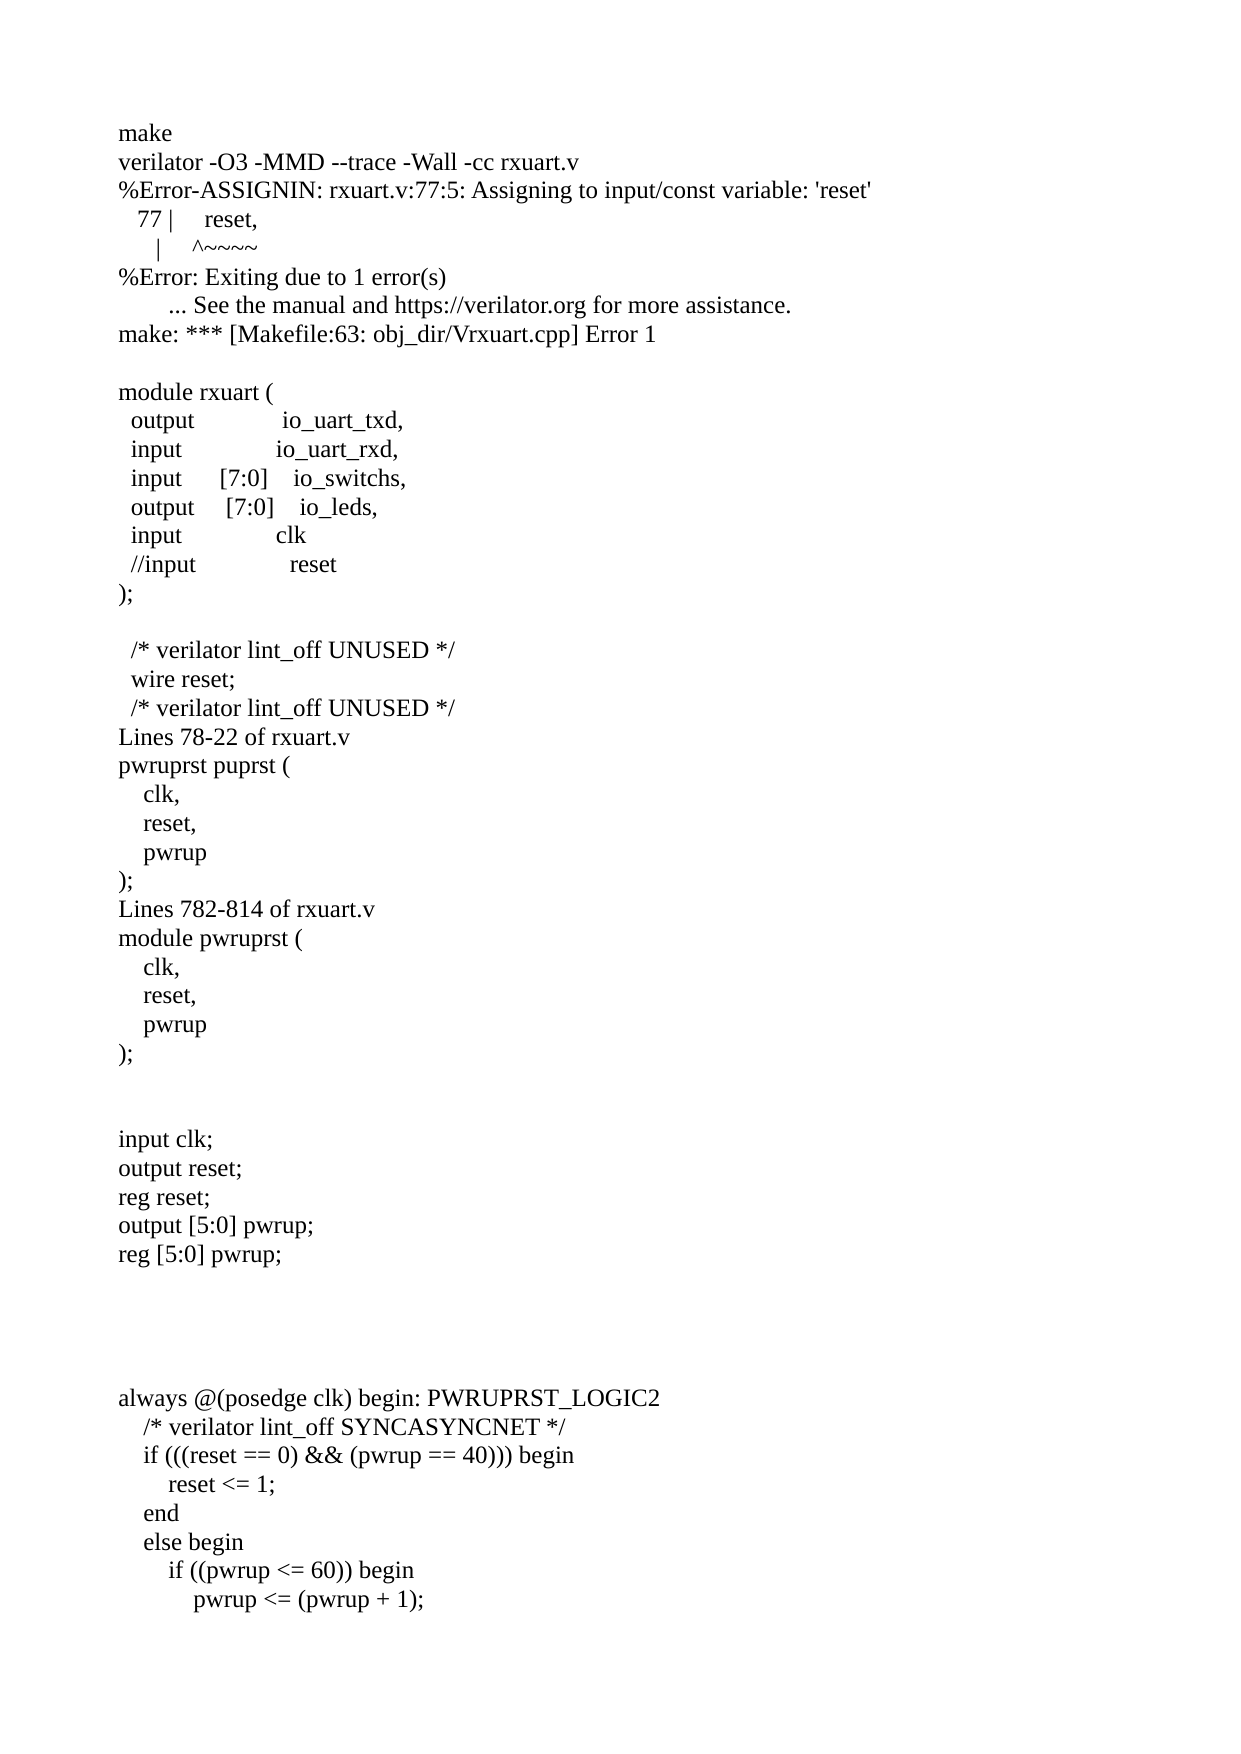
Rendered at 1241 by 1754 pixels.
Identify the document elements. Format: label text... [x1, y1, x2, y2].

text module rxuart ( [118, 377, 1122, 406]
text input [7:0] io_switchs, [118, 463, 1122, 492]
text module pwruprst ( [118, 923, 1122, 952]
text 77 | reset, [118, 204, 1122, 233]
text input clk; [118, 1124, 1122, 1153]
text reg reset; [118, 1182, 1122, 1211]
text Lines 782-814 of rxuart.v [118, 894, 1122, 923]
text ); [118, 578, 1122, 607]
text verilator -O3 -MMD --trace -Wall -cc rxuart.v [118, 147, 1122, 176]
text end [118, 1498, 1122, 1527]
text reset <= 1; [118, 1469, 1122, 1498]
text /* verilator lint_off SYNCASYNCNET */ [118, 1412, 1122, 1441]
text if (((reset == 0) && (pwrup == 40))) begin [118, 1441, 1122, 1469]
text | ^~~~~ [118, 233, 1122, 262]
text make: *** [Makefile:63: obj_dir/Vrxuart.cpp] Error 1 [118, 319, 1122, 348]
text ); [118, 866, 1122, 894]
text pwrup [118, 1009, 1122, 1038]
text reg [5:0] pwrup; [118, 1239, 1122, 1268]
text pwruprst puprst ( [118, 751, 1122, 779]
text make [118, 118, 1122, 147]
text /* verilator lint_off UNUSED */ [118, 636, 1122, 664]
text pwrup <= (pwrup + 1); [118, 1584, 1122, 1613]
text reset, [118, 808, 1122, 837]
text output reset; [118, 1153, 1122, 1182]
text reset, [118, 981, 1122, 1009]
text %Error-ASSIGNIN: rxuart.v:77:5: Assigning to input/const variable: 'reset' [118, 176, 1122, 204]
text input clk [118, 521, 1122, 549]
text /* verilator lint_off UNUSED */ [118, 693, 1122, 722]
text pwrup [118, 837, 1122, 866]
text else begin [118, 1527, 1122, 1556]
text ); [118, 1038, 1122, 1067]
text input io_uart_rxd, [118, 434, 1122, 463]
text Lines 78-22 of rxuart.v [118, 722, 1122, 751]
text //input reset [118, 549, 1122, 578]
text clk, [118, 779, 1122, 808]
text ... See the manual and https://verilator.org for more assistance. [118, 291, 1122, 319]
text output [7:0] io_leds, [118, 492, 1122, 521]
text output [5:0] pwrup; [118, 1211, 1122, 1239]
text wire reset; [118, 664, 1122, 693]
text always @(posedge clk) begin: PWRUPRST_LOGIC2 [118, 1383, 1122, 1412]
text %Error: Exiting due to 1 error(s) [118, 262, 1122, 291]
text output io_uart_txd, [118, 406, 1122, 434]
text clk, [118, 952, 1122, 981]
text if ((pwrup <= 60)) begin [118, 1556, 1122, 1584]
